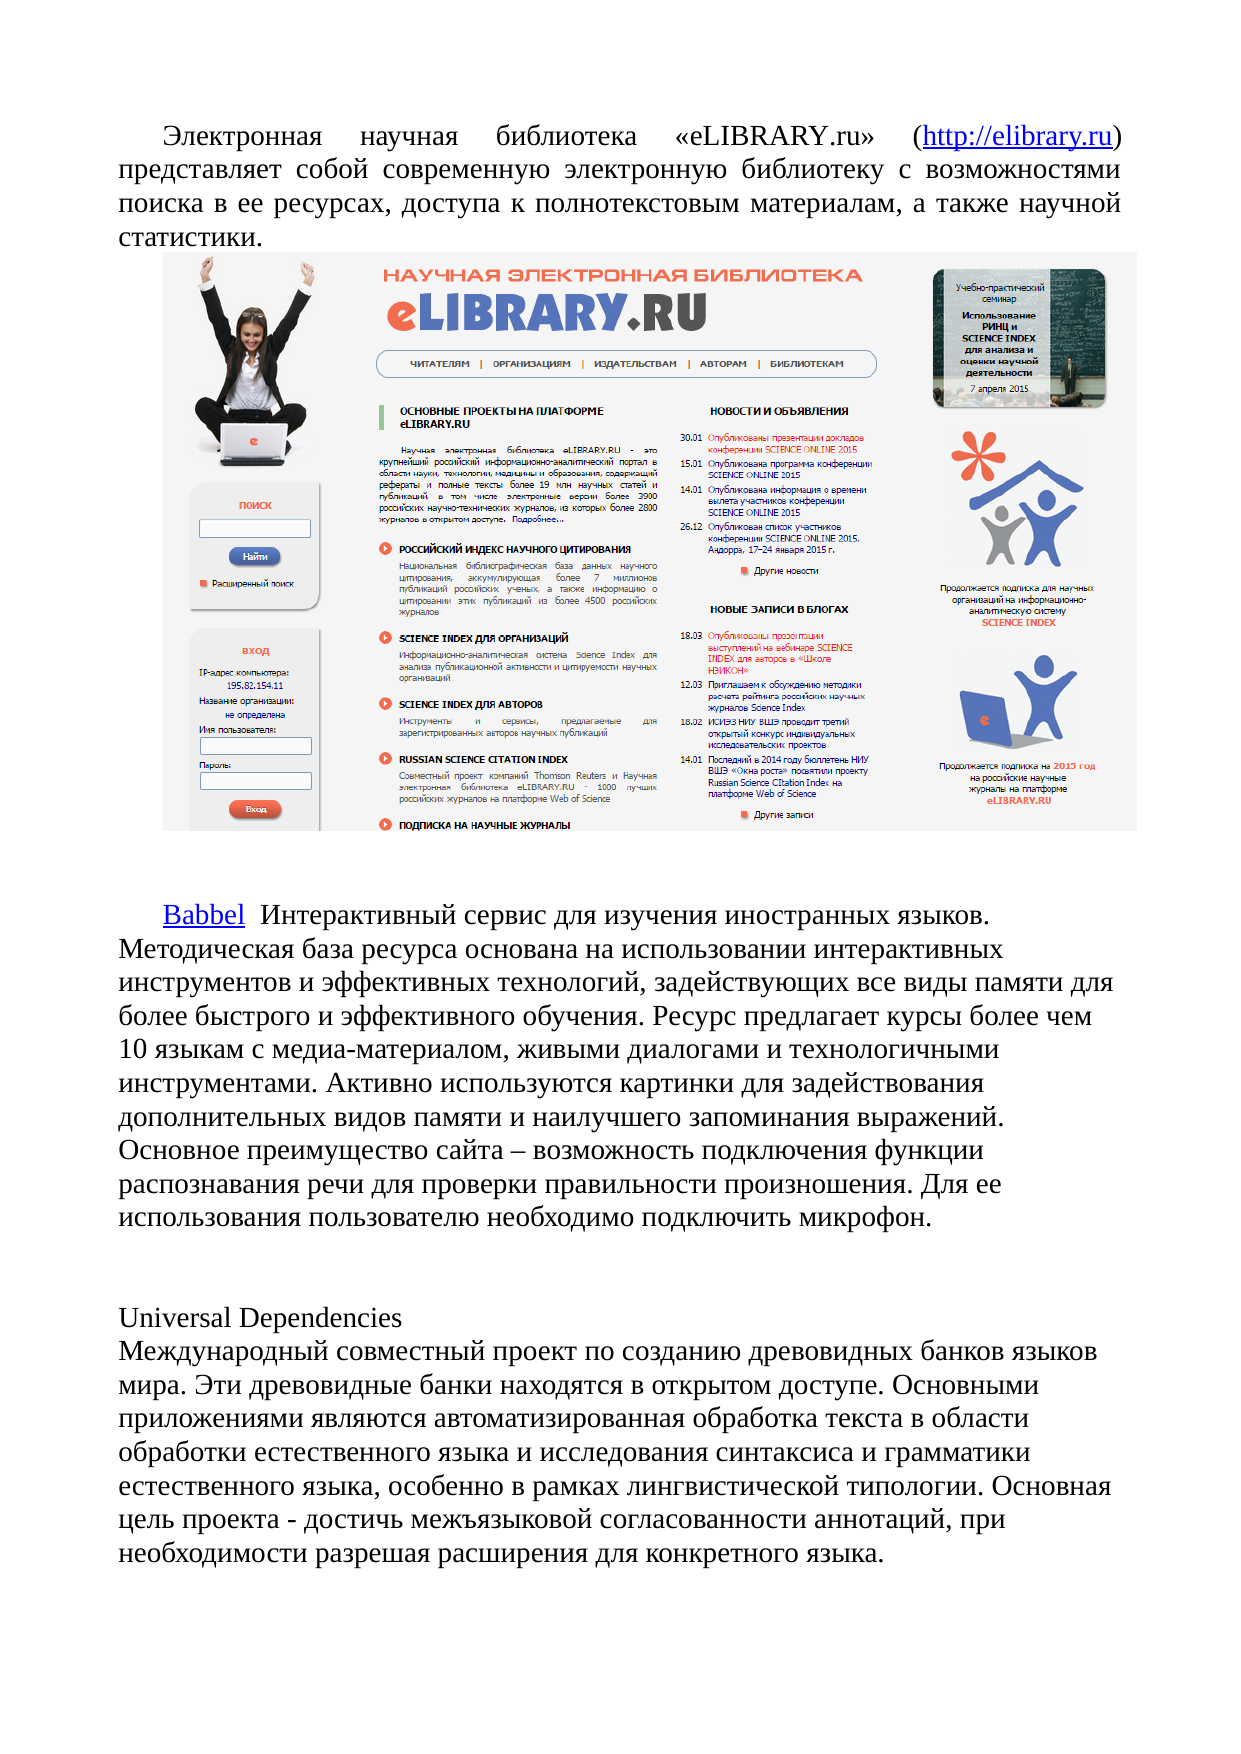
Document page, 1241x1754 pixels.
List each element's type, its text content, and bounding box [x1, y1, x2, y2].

picture [162, 252, 1137, 831]
text Babbel Интерактивный сервис для изучения иностранных языков. Методическая база ресурса основана на использовании интерактивных инструментов и эффективных технологий, задействующих все виды памяти для более быстрого и эффективного обучения. Ресурс предлагает курсы более чем 10 языкам с медиа-материалом, живыми диалогами и технологичными инструментами. Активно используются картинки для задействования дополнительных видов памяти и наилучшего запоминания выражений. Основное преимущество сайта – возможность подключения функции распознавания речи для проверки правильности произношения. Для ее использования пользователю необходимо подключить микрофон. [118, 897, 1122, 1233]
text Международный совместный проект по созданию древовидных банков языков мира. Эти древовидные банки находятся в открытом доступе. Основными приложениями являются автоматизированная обработка текста в области обработки естественного языка и исследования синтаксиса и грамматики естественного языка, особенно в рамках лингвистической типологии. Основная цель проекта - достичь межъязыковой согласованности аннотаций, при необходимости разрешая расширения для конкретного языка. [118, 1333, 1122, 1568]
text Электронная научная библиотека «eLIBRARY.ru» (http://elibrary.ru) представляет собой современную электронную библиотеку с возможностями поиска в ее ресурсах, доступа к полнотекстовым материалам, а также научной статистики. [118, 118, 1122, 252]
text Universal Dependencies [118, 1300, 1122, 1333]
